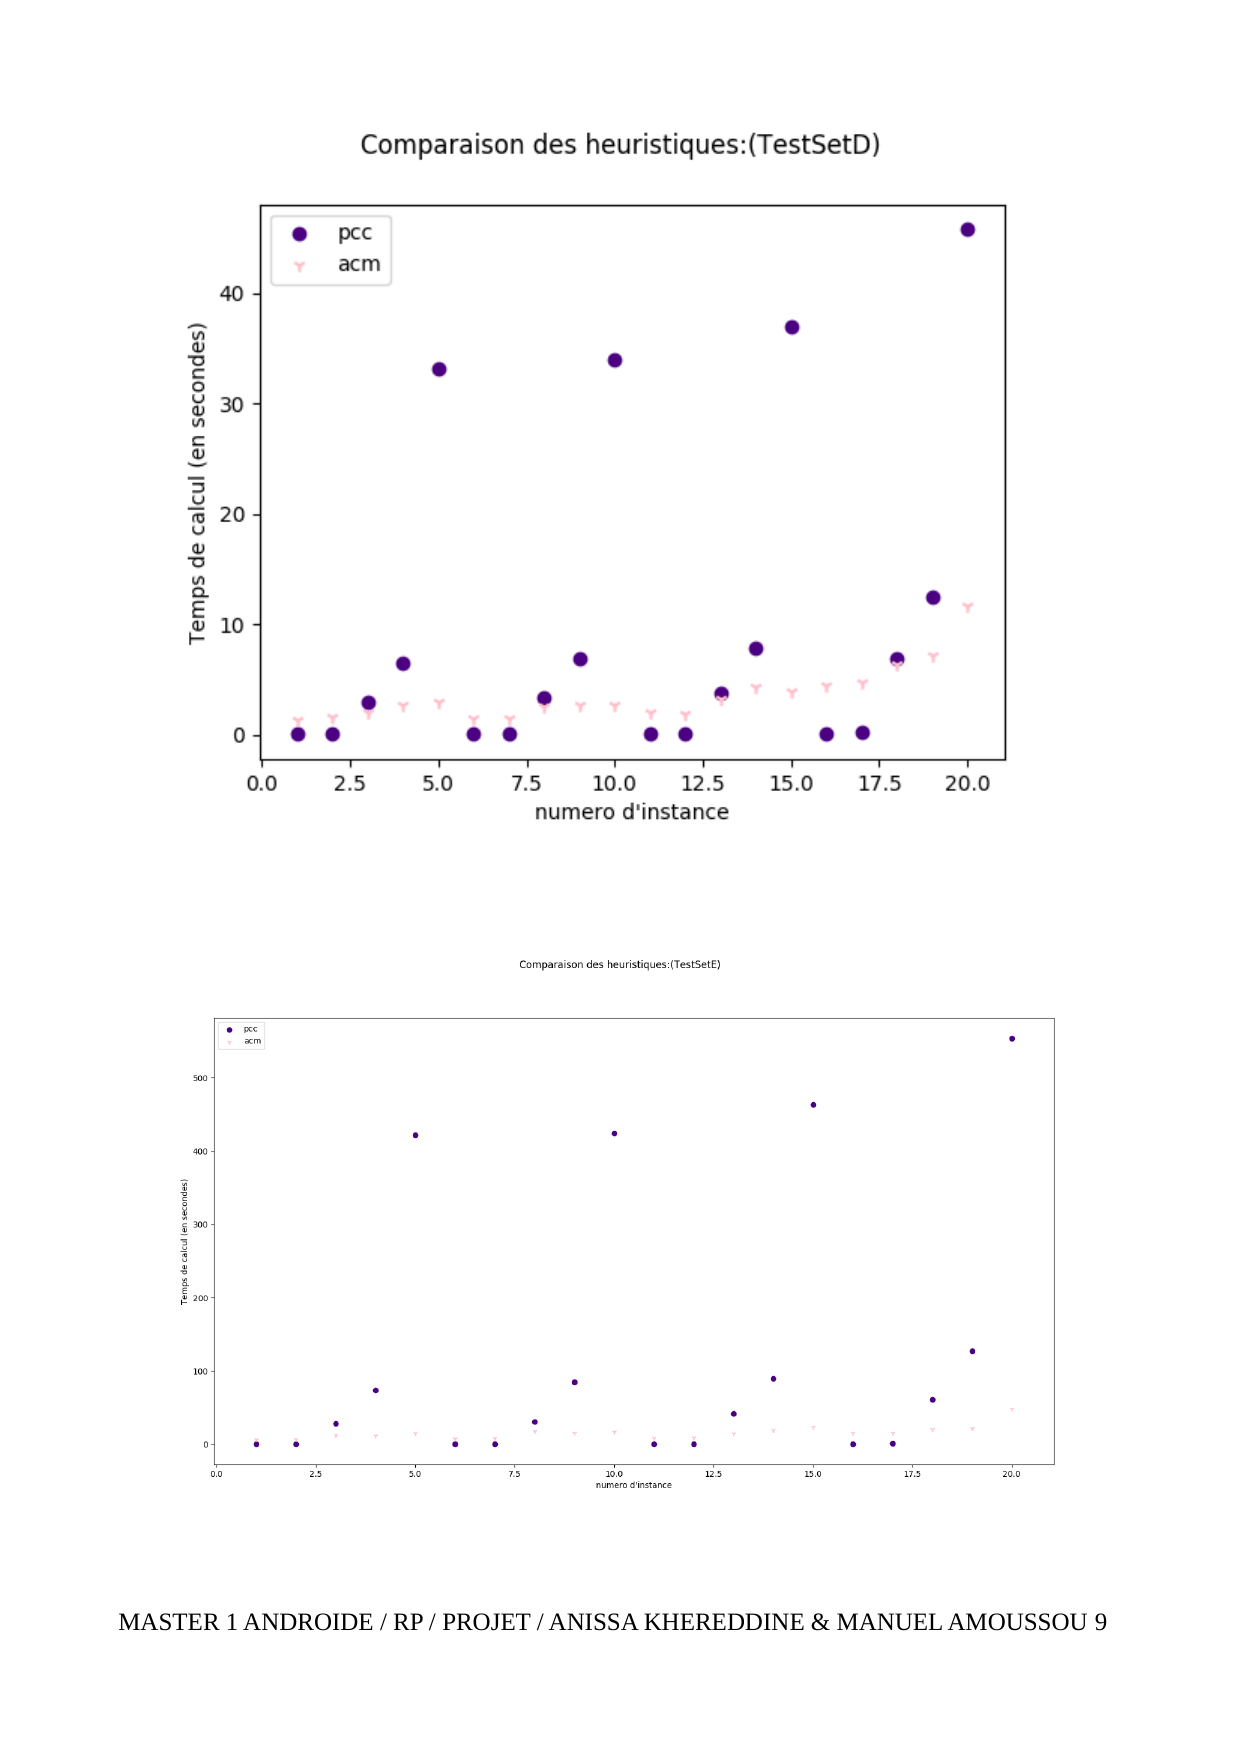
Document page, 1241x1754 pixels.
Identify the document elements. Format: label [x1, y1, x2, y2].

picture [78, 948, 1162, 1528]
picture [140, 118, 1100, 839]
